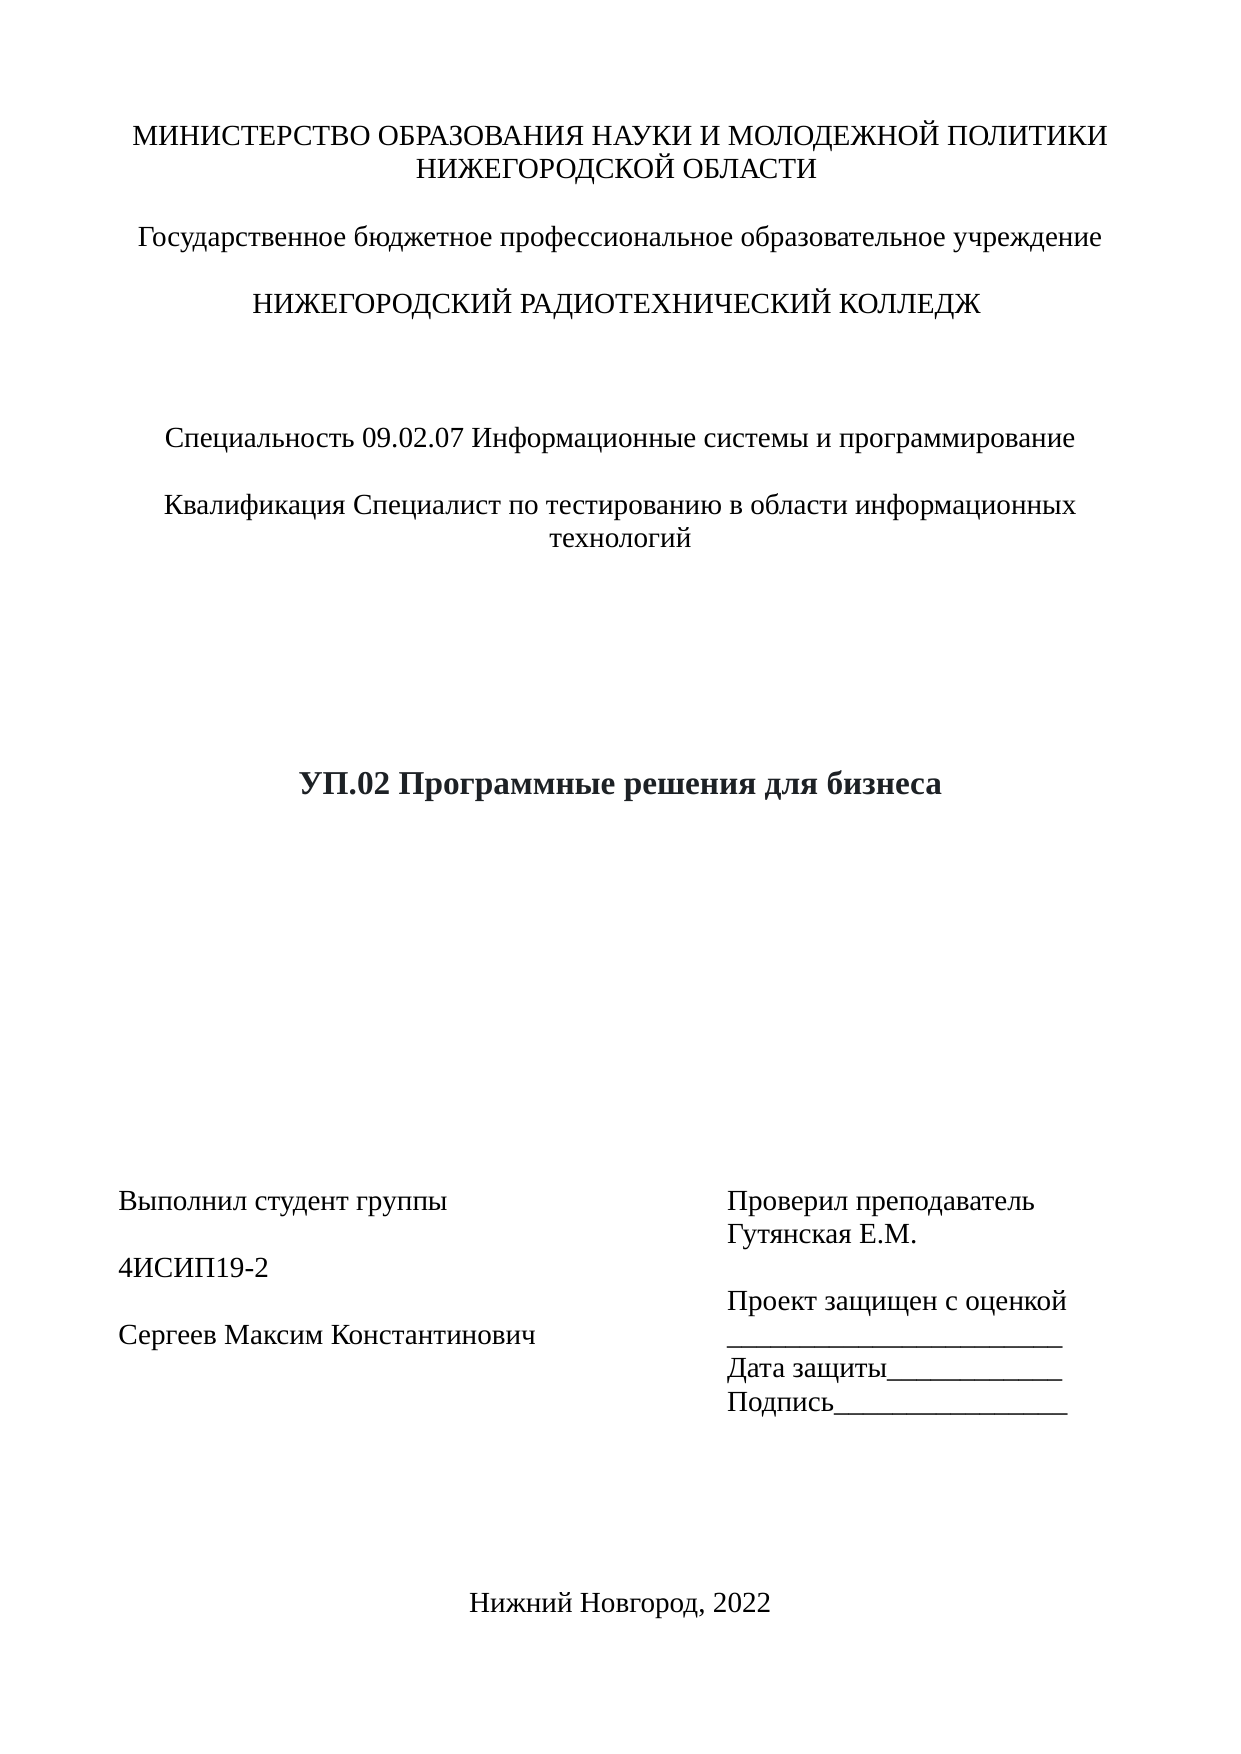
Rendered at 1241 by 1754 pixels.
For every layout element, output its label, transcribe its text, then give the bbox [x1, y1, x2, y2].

table_header Выполнил студент группы 4ИСИП19-2 [118, 1183, 579, 1283]
text МИНИСТЕРСТВО ОБРАЗОВАНИЯ НАУКИ И МОЛОДЕЖНОЙ ПОЛИТИКИ [118, 118, 1122, 152]
text НИЖЕГОРОДСКОЙ ОБЛАСТИ [118, 152, 1122, 185]
subtitle УП.02 Программные решения для бизнеса [118, 763, 1122, 801]
text Государственное бюджетное профессиональное образовательное учреждение [118, 219, 1122, 252]
table_cell Сергеев Максим Константинович [118, 1283, 579, 1417]
text НИЖЕГОРОДСКИЙ РАДИОТЕХНИЧЕСКИЙ КОЛЛЕДЖ [118, 286, 1122, 319]
table_header Проверил преподаватель Гутянская Е.М. [579, 1183, 1123, 1283]
text Квалификация Специалист по тестированию в области информационных технологий [118, 487, 1122, 554]
table_cell Проект защищен с оценкой _______________________ Дата защиты____________ Подпись________________ [579, 1283, 1123, 1417]
text Специальность 09.02.07 Информационные системы и программирование [118, 420, 1122, 453]
text Нижний Новгород, 2022 [118, 1585, 1122, 1619]
